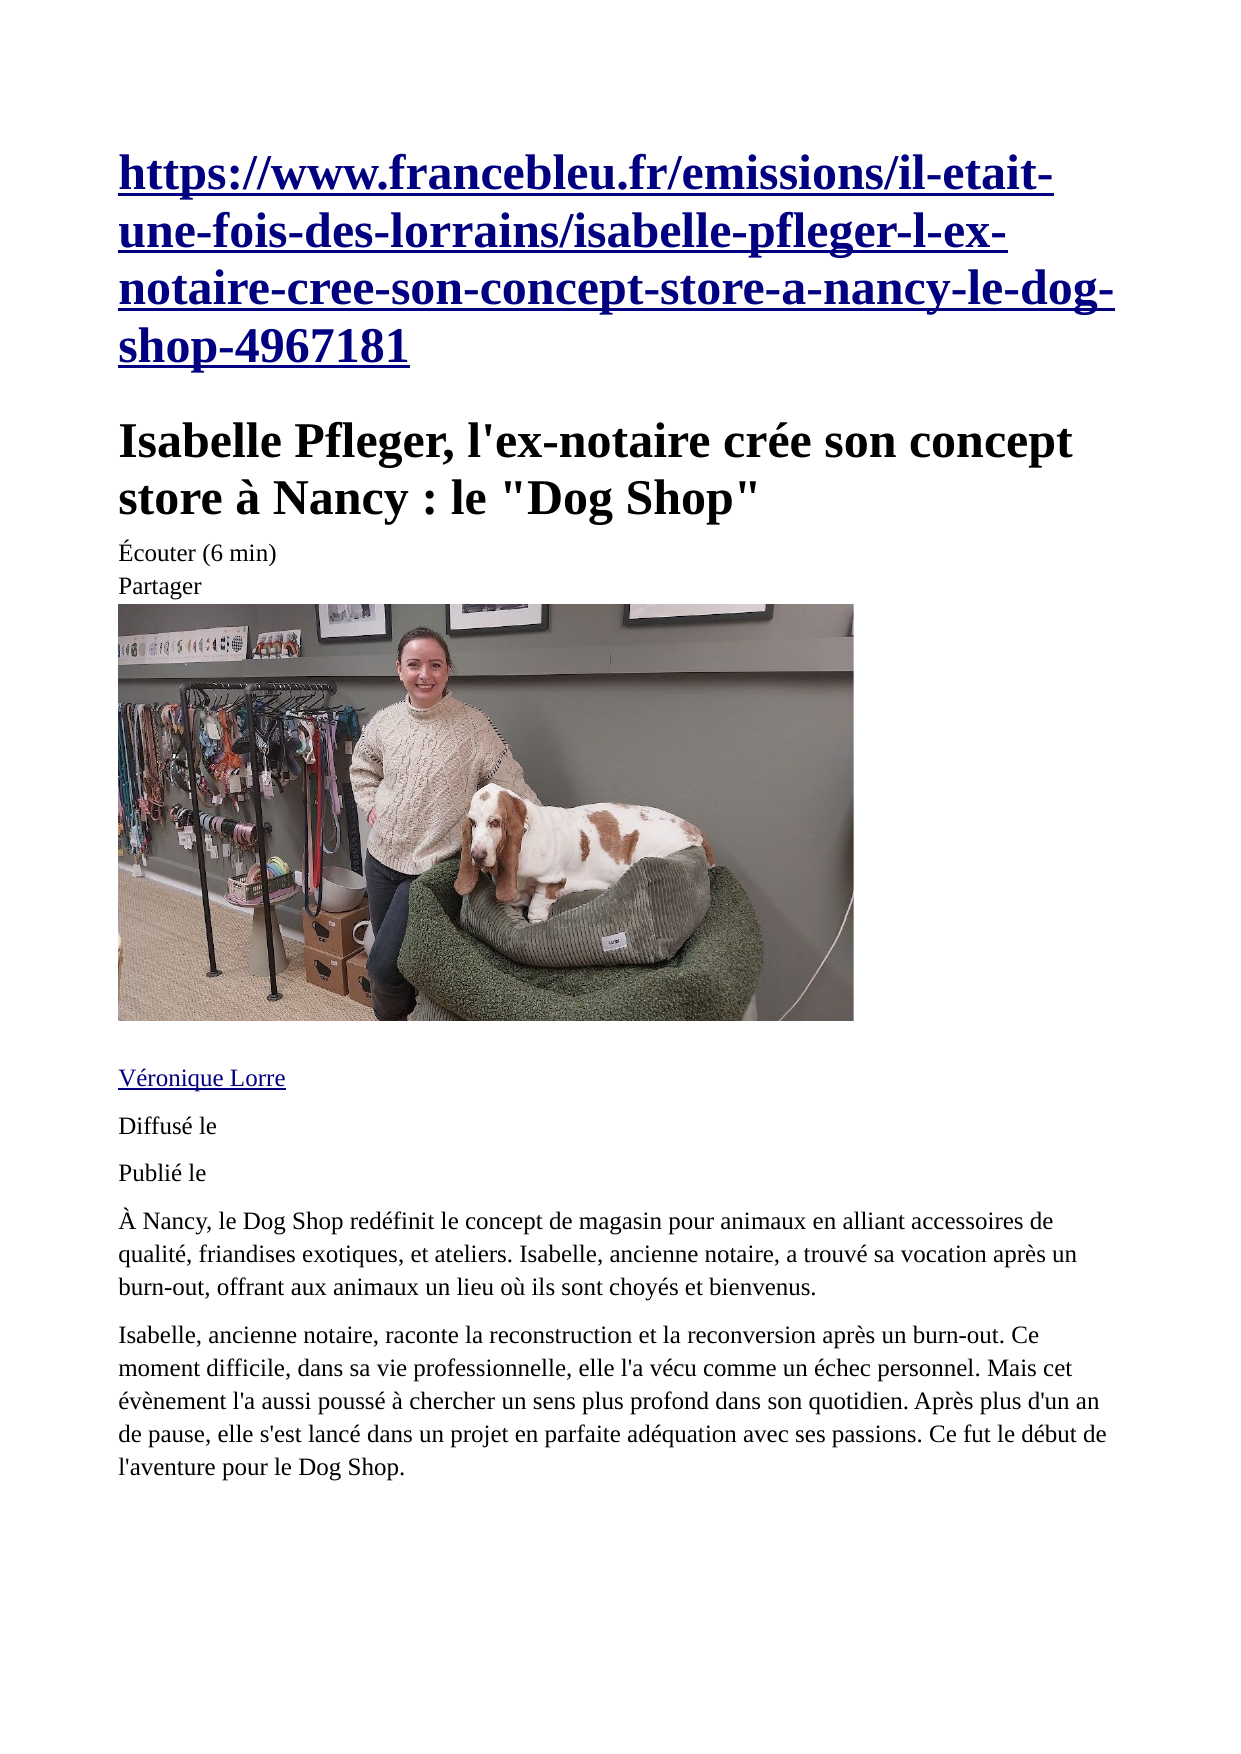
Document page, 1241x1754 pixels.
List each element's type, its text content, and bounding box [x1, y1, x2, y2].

subtitle https://www.francebleu.fr/emissions/il-etait-une-fois-des-lorrains/isabelle-pfleger-l-ex-notaire-cree-son-concept-store-a-nancy-le-dog-shop-4967181 [118, 143, 1122, 373]
picture [118, 604, 854, 1021]
text Écouter (6 min) [118, 538, 1122, 567]
subtitle Isabelle Pfleger, l'ex-notaire crée son concept store à Nancy : le "Dog Shop" [118, 411, 1122, 526]
text Partager [118, 571, 1122, 600]
text Diffusé le [118, 1111, 1122, 1140]
text Publié le [118, 1158, 1122, 1187]
text Véronique Lorre [118, 1063, 1122, 1092]
text À Nancy, le Dog Shop redéfinit le concept de magasin pour animaux en alliant accessoires de qualité, friandises exotiques, et ateliers. Isabelle, ancienne notaire, a trouvé sa vocation après un burn-out, offrant aux animaux un lieu où ils sont choyés et bienvenus. [118, 1206, 1122, 1301]
text Isabelle, ancienne notaire, raconte la reconstruction et la reconversion après un burn-out. Ce moment difficile, dans sa vie professionnelle, elle l'a vécu comme un échec personnel. Mais cet évènement l'a aussi poussé à chercher un sens plus profond dans son quotidien. Après plus d'un an de pause, elle s'est lancé dans un projet en parfaite adéquation avec ses passions. Ce fut le début de l'aventure pour le Dog Shop. [118, 1320, 1122, 1481]
